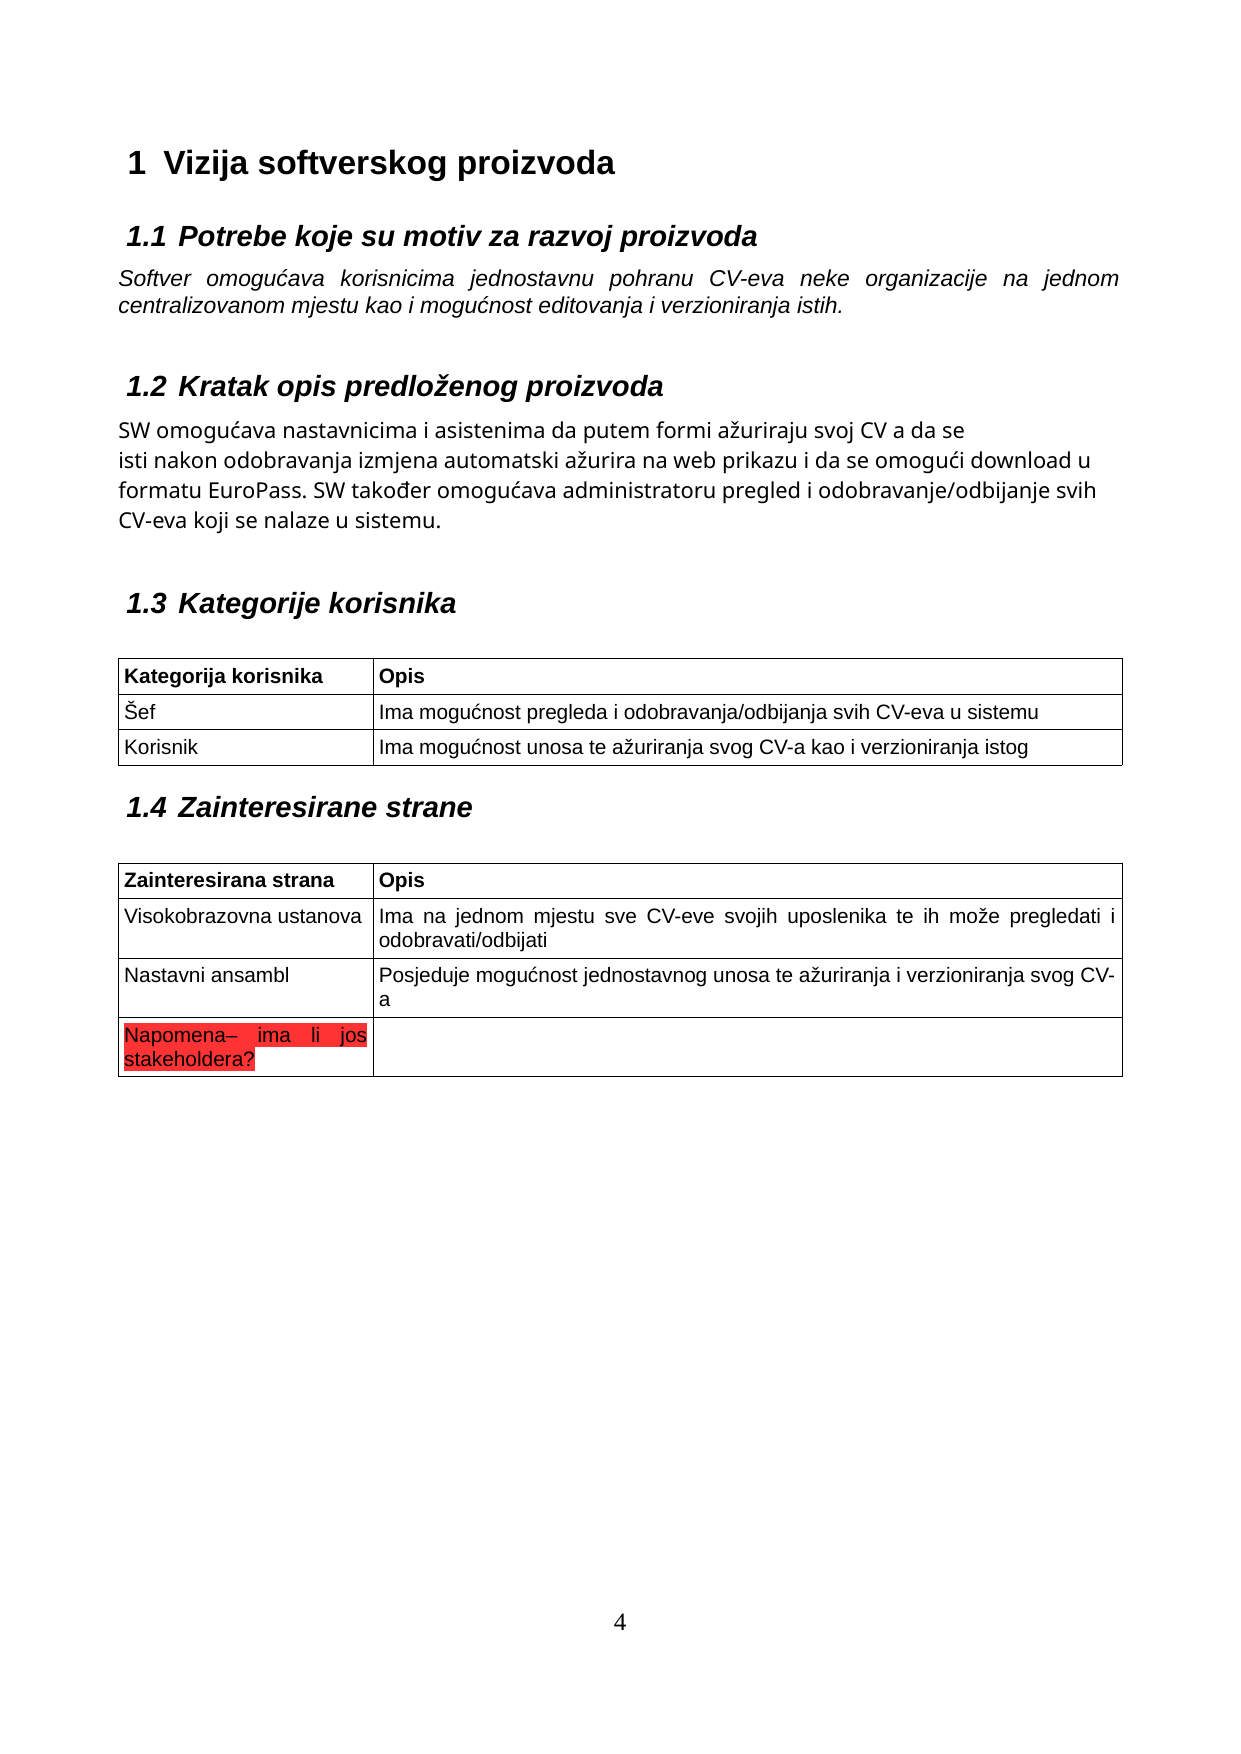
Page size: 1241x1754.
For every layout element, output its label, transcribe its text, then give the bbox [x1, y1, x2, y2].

table_cell Nastavni ansambl [119, 959, 373, 1017]
text isti nakon odobravanja izmjena automatski ažurira na web prikazu i da se omogući download u formatu EuroPass. SW također omogućava administratoru pregled i odobravanje/odbijanje svih CV-eva koji se nalaze u sistemu. [118, 445, 1122, 534]
table_cell Posjeduje mogućnost jednostavnog unosa te ažuriranja i verzioniranja svog CV-a [374, 959, 1122, 1017]
subtitle Vizija softverskog proizvoda [118, 143, 1122, 182]
table_header Kategorija korisnika [119, 659, 373, 694]
table_cell [374, 1018, 1122, 1076]
subtitle Kratak opis predloženog proizvoda [118, 369, 1122, 403]
subtitle Potrebe koje su motiv za razvoj proizvoda [118, 219, 1122, 253]
table_cell Visokobrazovna ustanova [119, 899, 373, 957]
table_header Opis [374, 864, 1122, 898]
table_cell Napomena– ima li jos stakeholdera? [119, 1018, 373, 1076]
table_header Zainteresirana strana [119, 864, 373, 898]
text Softver omogućava korisnicima jednostavnu pohranu CV-eva neke organizacije na jednom centralizovanom mjestu kao i mogućnost editovanja i verzioniranja istih. [118, 265, 1122, 318]
subtitle Zainteresirane strane [118, 790, 1122, 823]
text SW omogućava nastavnicima i asistenima da putem formi ažuriraju svoj CV a da se [118, 415, 1122, 445]
table_header Opis [374, 659, 1122, 694]
table_cell Ima mogućnost unosa te ažuriranja svog CV-a kao i verzioniranja istog [374, 730, 1122, 765]
subtitle Kategorije korisnika [118, 586, 1122, 619]
table_cell Korisnik [119, 730, 373, 765]
table_cell Šef [119, 695, 373, 729]
table_cell Ima mogućnost pregleda i odobravanja/odbijanja svih CV-eva u sistemu [374, 695, 1122, 729]
table_cell Ima na jednom mjestu sve CV-eve svojih uposlenika te ih može pregledati i odobravati/odbijati [374, 899, 1122, 957]
